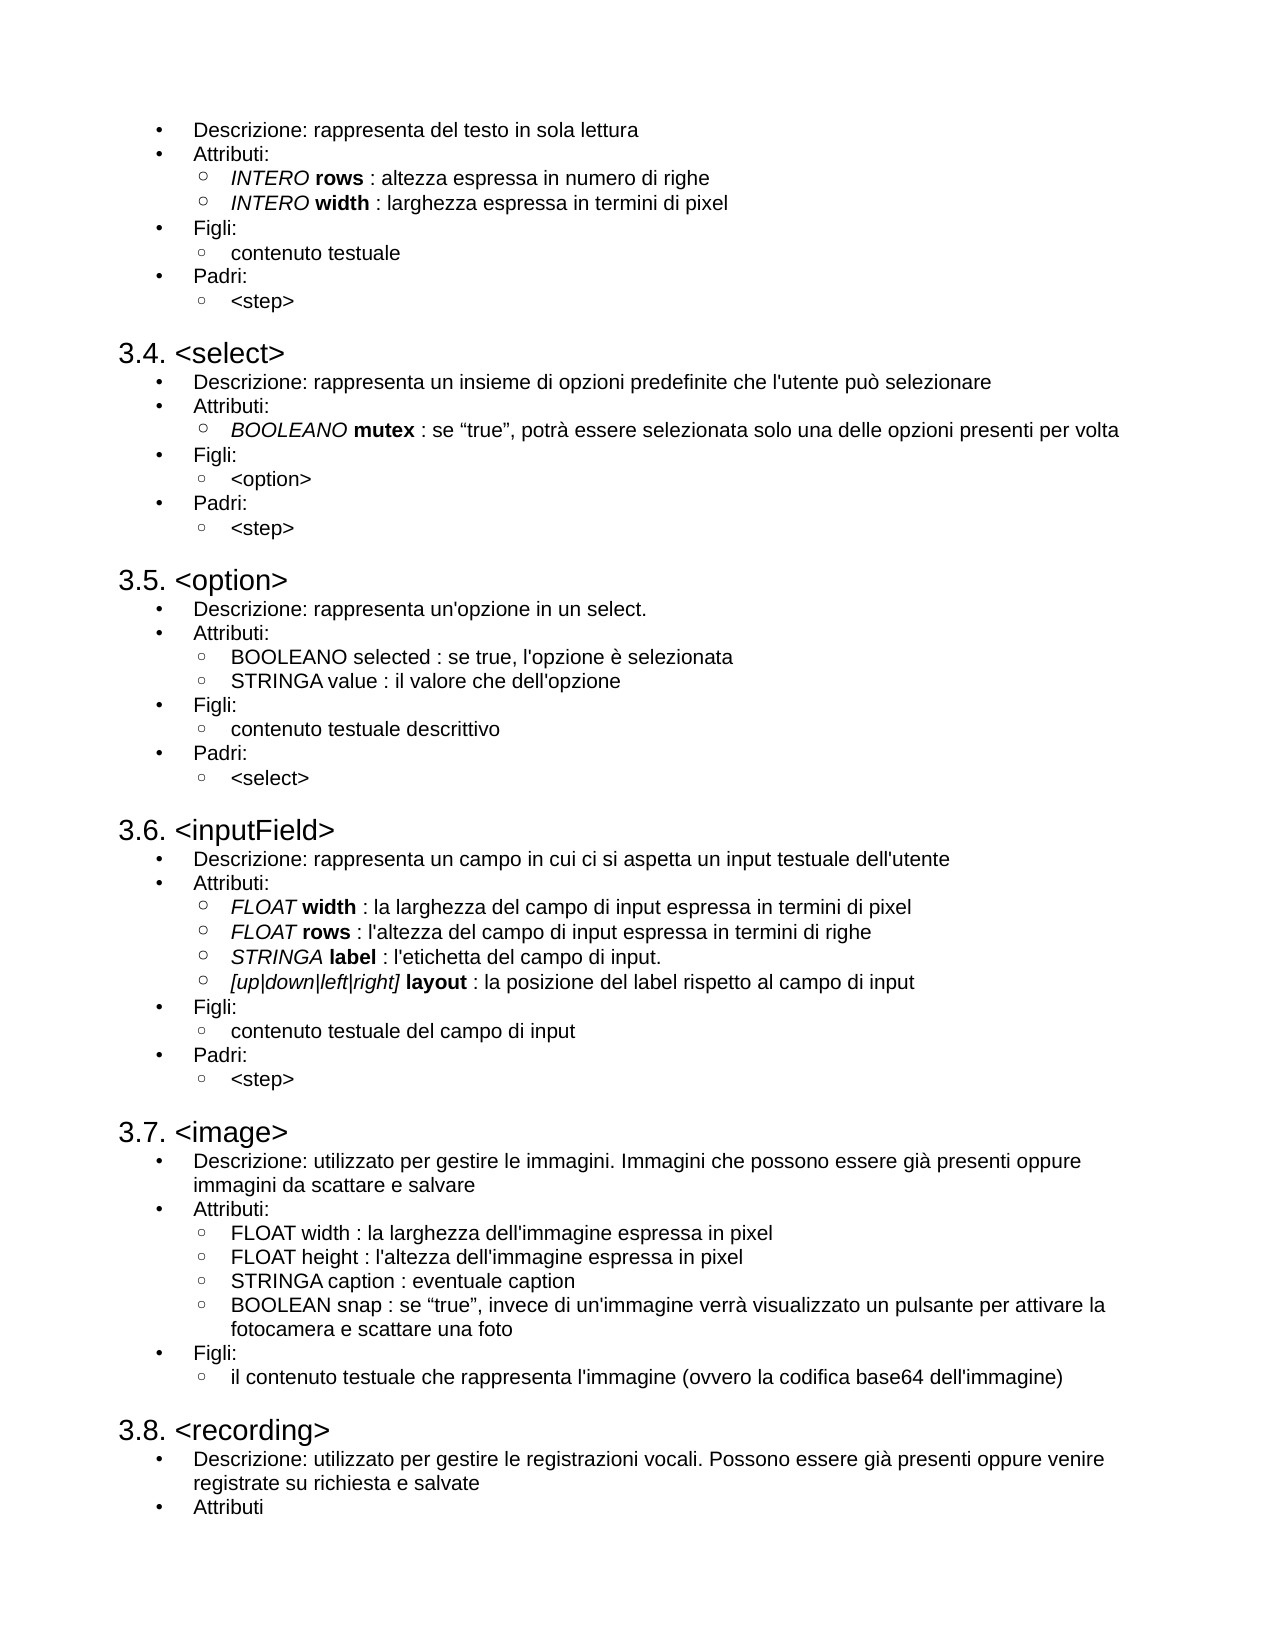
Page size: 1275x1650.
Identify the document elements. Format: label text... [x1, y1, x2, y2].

list Attributi: [156, 394, 1157, 418]
list BOOLEANO selected : se true, l'opzione è selezionata [193, 645, 1157, 669]
list contenuto testuale descrittivo [193, 717, 1157, 741]
list Descrizione: utilizzato per gestire le registrazioni vocali. Possono essere già presenti oppure venire registrate su richiesta e salvate [156, 1447, 1157, 1495]
list Attributi: [156, 142, 1157, 166]
list Padri: [156, 264, 1157, 288]
list STRINGA caption : eventuale caption [193, 1269, 1157, 1293]
list Descrizione: rappresenta un'opzione in un select. [156, 597, 1157, 621]
list <step> [193, 515, 1157, 539]
list Figli: [156, 1341, 1157, 1365]
list <option> [193, 467, 1157, 491]
list Figli: [156, 216, 1157, 240]
text 3.6. <inputField> [118, 813, 1157, 847]
list <step> [193, 288, 1157, 312]
list Attributi: [156, 1197, 1157, 1221]
list <step> [193, 1067, 1157, 1091]
list Attributi: [156, 621, 1157, 645]
list Descrizione: rappresenta un campo in cui ci si aspetta un input testuale dell'utente [156, 847, 1157, 871]
list <select> [193, 765, 1157, 789]
list Attributi: [156, 871, 1157, 895]
list FLOAT height : l'altezza dell'immagine espressa in pixel [193, 1245, 1157, 1269]
list FLOAT rows : l'altezza del campo di input espressa in termini di righe [193, 920, 1157, 945]
list BOOLEAN snap : se “true”, invece di un'immagine verrà visualizzato un pulsante per attivare la fotocamera e scattare una foto [193, 1293, 1157, 1341]
list Padri: [156, 491, 1157, 515]
text 3.5. <option> [118, 563, 1157, 597]
list Descrizione: rappresenta del testo in sola lettura [156, 118, 1157, 142]
list Descrizione: rappresenta un insieme di opzioni predefinite che l'utente può selezionare [156, 370, 1157, 394]
list BOOLEANO mutex : se “true”, potrà essere selezionata solo una delle opzioni presenti per volta [193, 418, 1157, 443]
list contenuto testuale del campo di input [193, 1019, 1157, 1043]
list [up|down|left|right] layout : la posizione del label rispetto al campo di input [193, 970, 1157, 995]
text 3.7. <image> [118, 1115, 1157, 1149]
list STRINGA value : il valore che dell'opzione [193, 669, 1157, 693]
list INTERO rows : altezza espressa in numero di righe [193, 166, 1157, 191]
text 3.4. <select> [118, 336, 1157, 370]
list Figli: [156, 693, 1157, 717]
list Figli: [156, 995, 1157, 1019]
list Descrizione: utilizzato per gestire le immagini. Immagini che possono essere già presenti oppure immagini da scattare e salvare [156, 1149, 1157, 1197]
list STRINGA label : l'etichetta del campo di input. [193, 945, 1157, 970]
list FLOAT width : la larghezza del campo di input espressa in termini di pixel [193, 895, 1157, 920]
list Padri: [156, 741, 1157, 765]
list Attributi [156, 1495, 1157, 1519]
list Padri: [156, 1043, 1157, 1067]
list FLOAT width : la larghezza dell'immagine espressa in pixel [193, 1221, 1157, 1245]
list contenuto testuale [193, 240, 1157, 264]
list Figli: [156, 443, 1157, 467]
list il contenuto testuale che rappresenta l'immagine (ovvero la codifica base64 dell'immagine) [193, 1365, 1157, 1389]
list INTERO width : larghezza espressa in termini di pixel [193, 191, 1157, 216]
text 3.8. <recording> [118, 1413, 1157, 1447]
